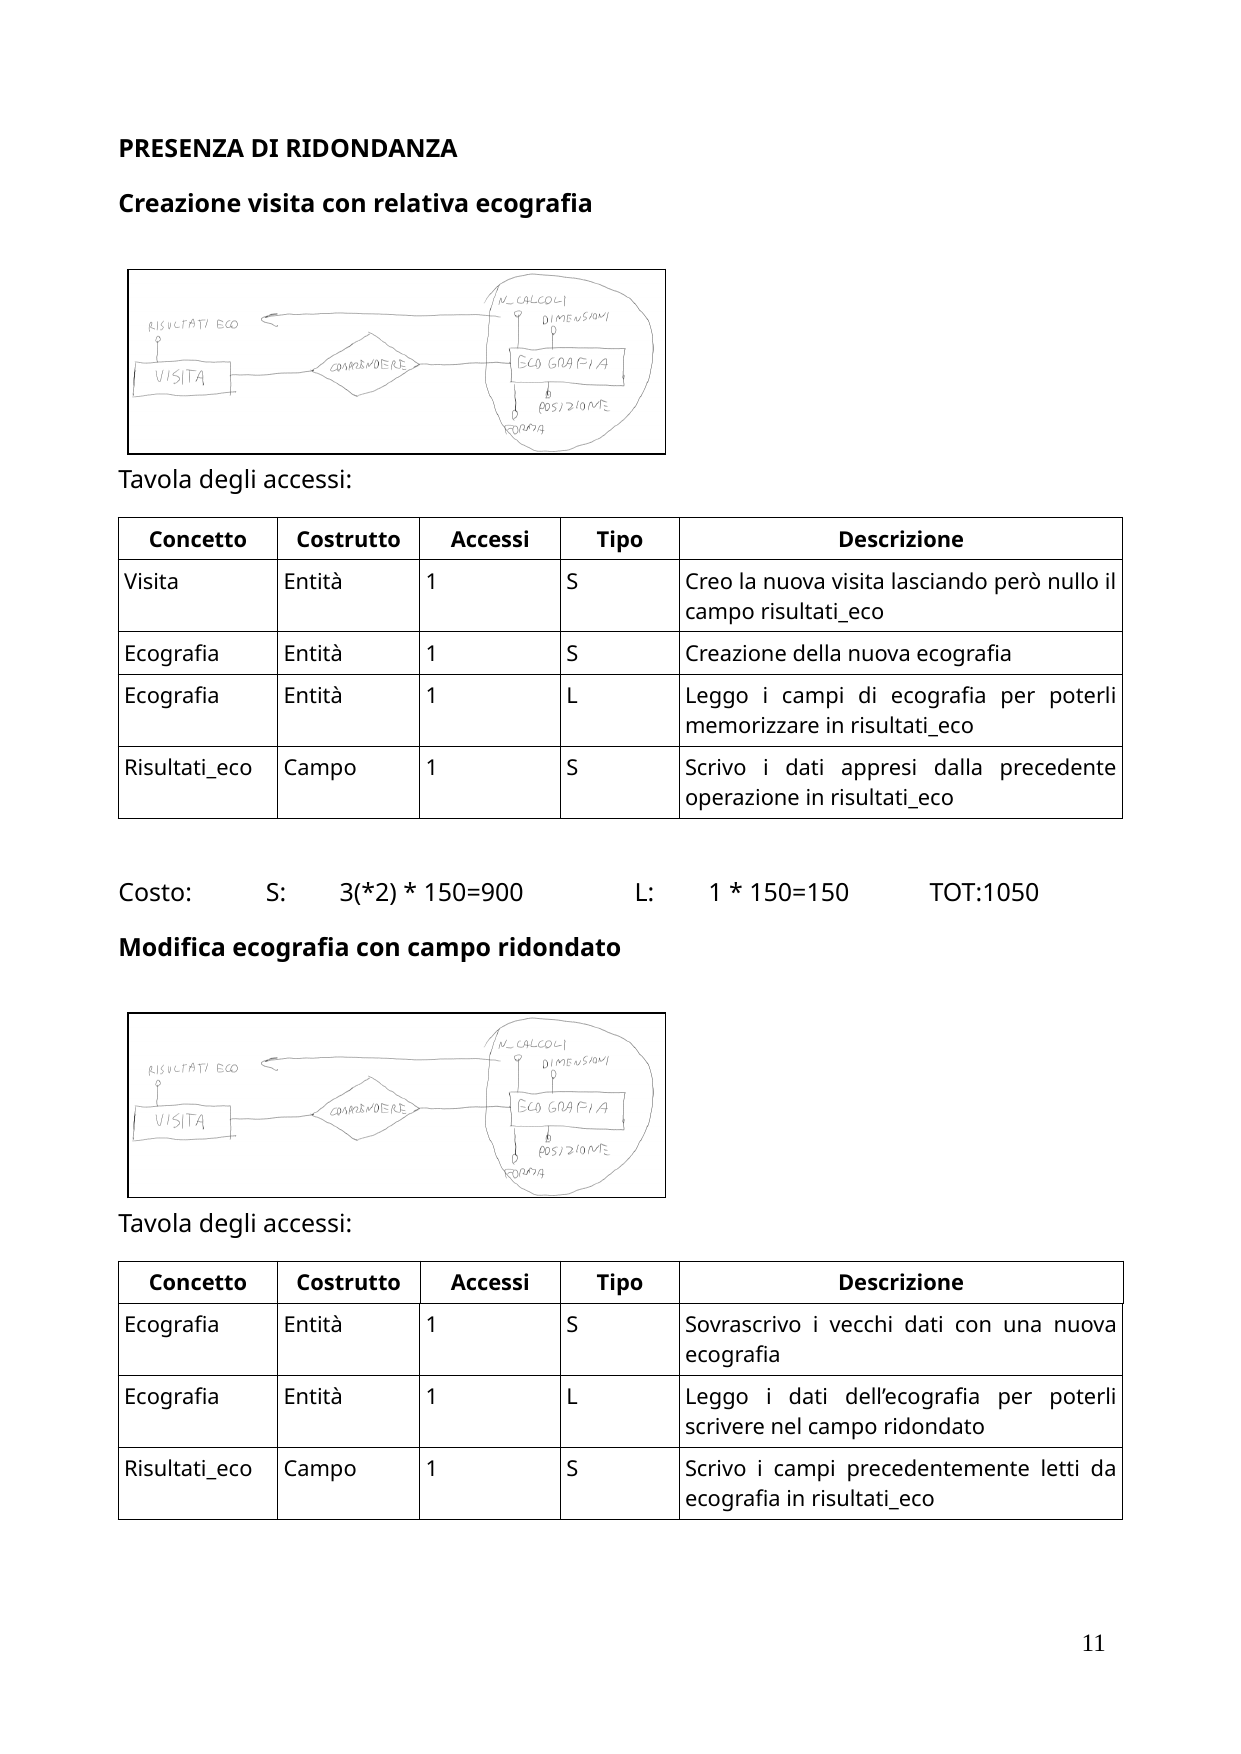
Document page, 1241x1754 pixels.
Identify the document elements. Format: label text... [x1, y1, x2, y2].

table_cell Campo [278, 747, 419, 818]
table_header Descrizione [680, 1262, 1123, 1302]
table_header Concetto [119, 518, 277, 559]
table_header Concetto [119, 1262, 277, 1302]
table_cell Ecografia [119, 1376, 277, 1447]
table_cell Scrivo i dati appresi dalla precedente operazione in risultati_eco [680, 747, 1122, 818]
table_header Costrutto [278, 1262, 420, 1302]
table_cell 1 [420, 1376, 560, 1447]
table_cell S [561, 632, 679, 673]
table_header Tipo [561, 518, 679, 559]
text Tavola degli accessi: [118, 241, 1122, 496]
table_cell Leggo i campi di ecografia per poterli memorizzare in risultati_eco [680, 675, 1122, 746]
table_cell Ecografia [119, 675, 277, 746]
table_cell Campo [278, 1448, 419, 1519]
table_cell Risultati_eco [119, 1448, 277, 1519]
table_cell 1 [420, 675, 560, 746]
text Creazione visita con relativa ecografia [118, 186, 1122, 220]
table_cell Creazione della nuova ecografia [680, 632, 1122, 673]
table_cell S [561, 560, 679, 631]
table_cell Sovrascrivo i vecchi dati con una nuova ecografia [680, 1304, 1122, 1374]
table_cell Ecografia [119, 1304, 277, 1374]
table_header Accessi [420, 518, 560, 559]
table_cell Entità [278, 1304, 419, 1374]
text Modifica ecografia con campo ridondato [118, 929, 1122, 964]
table_cell Leggo i dati dell’ecografia per poterli scrivere nel campo ridondato [680, 1376, 1122, 1447]
table_cell Entità [278, 632, 419, 673]
table_cell 1 [420, 560, 560, 631]
table_header Descrizione [680, 518, 1122, 559]
table_cell Ecografia [119, 632, 277, 673]
table_cell Scrivo i campi precedentemente letti da ecografia in risultati_eco [680, 1448, 1122, 1519]
table_cell Visita [119, 560, 277, 631]
text PRESENZA DI RIDONDANZA [118, 130, 1122, 164]
table_cell Risultati_eco [119, 747, 277, 818]
table_header Accessi [421, 1262, 560, 1302]
table_cell Entità [278, 1376, 419, 1447]
table_cell S [561, 747, 679, 818]
table_cell L [561, 1376, 679, 1447]
table_header Costrutto [278, 518, 419, 559]
table_cell S [561, 1304, 679, 1374]
table_cell 1 [420, 1448, 560, 1519]
table_cell Entità [278, 675, 419, 746]
table_header Tipo [561, 1262, 679, 1302]
table_cell Creo la nuova visita lasciando però nullo il campo risultati_eco [680, 560, 1122, 631]
table_cell 1 [420, 1304, 560, 1374]
table_cell Entità [278, 560, 419, 631]
table_cell L [561, 675, 679, 746]
table_cell 1 [420, 747, 560, 818]
text Tavola degli accessi: [118, 985, 1122, 1239]
table_cell S [561, 1448, 679, 1519]
table_cell 1 [420, 632, 560, 673]
text Costo: S: 3(*2) * 150=900 L: 1 * 150=150 TOT:1050 [118, 874, 1122, 908]
